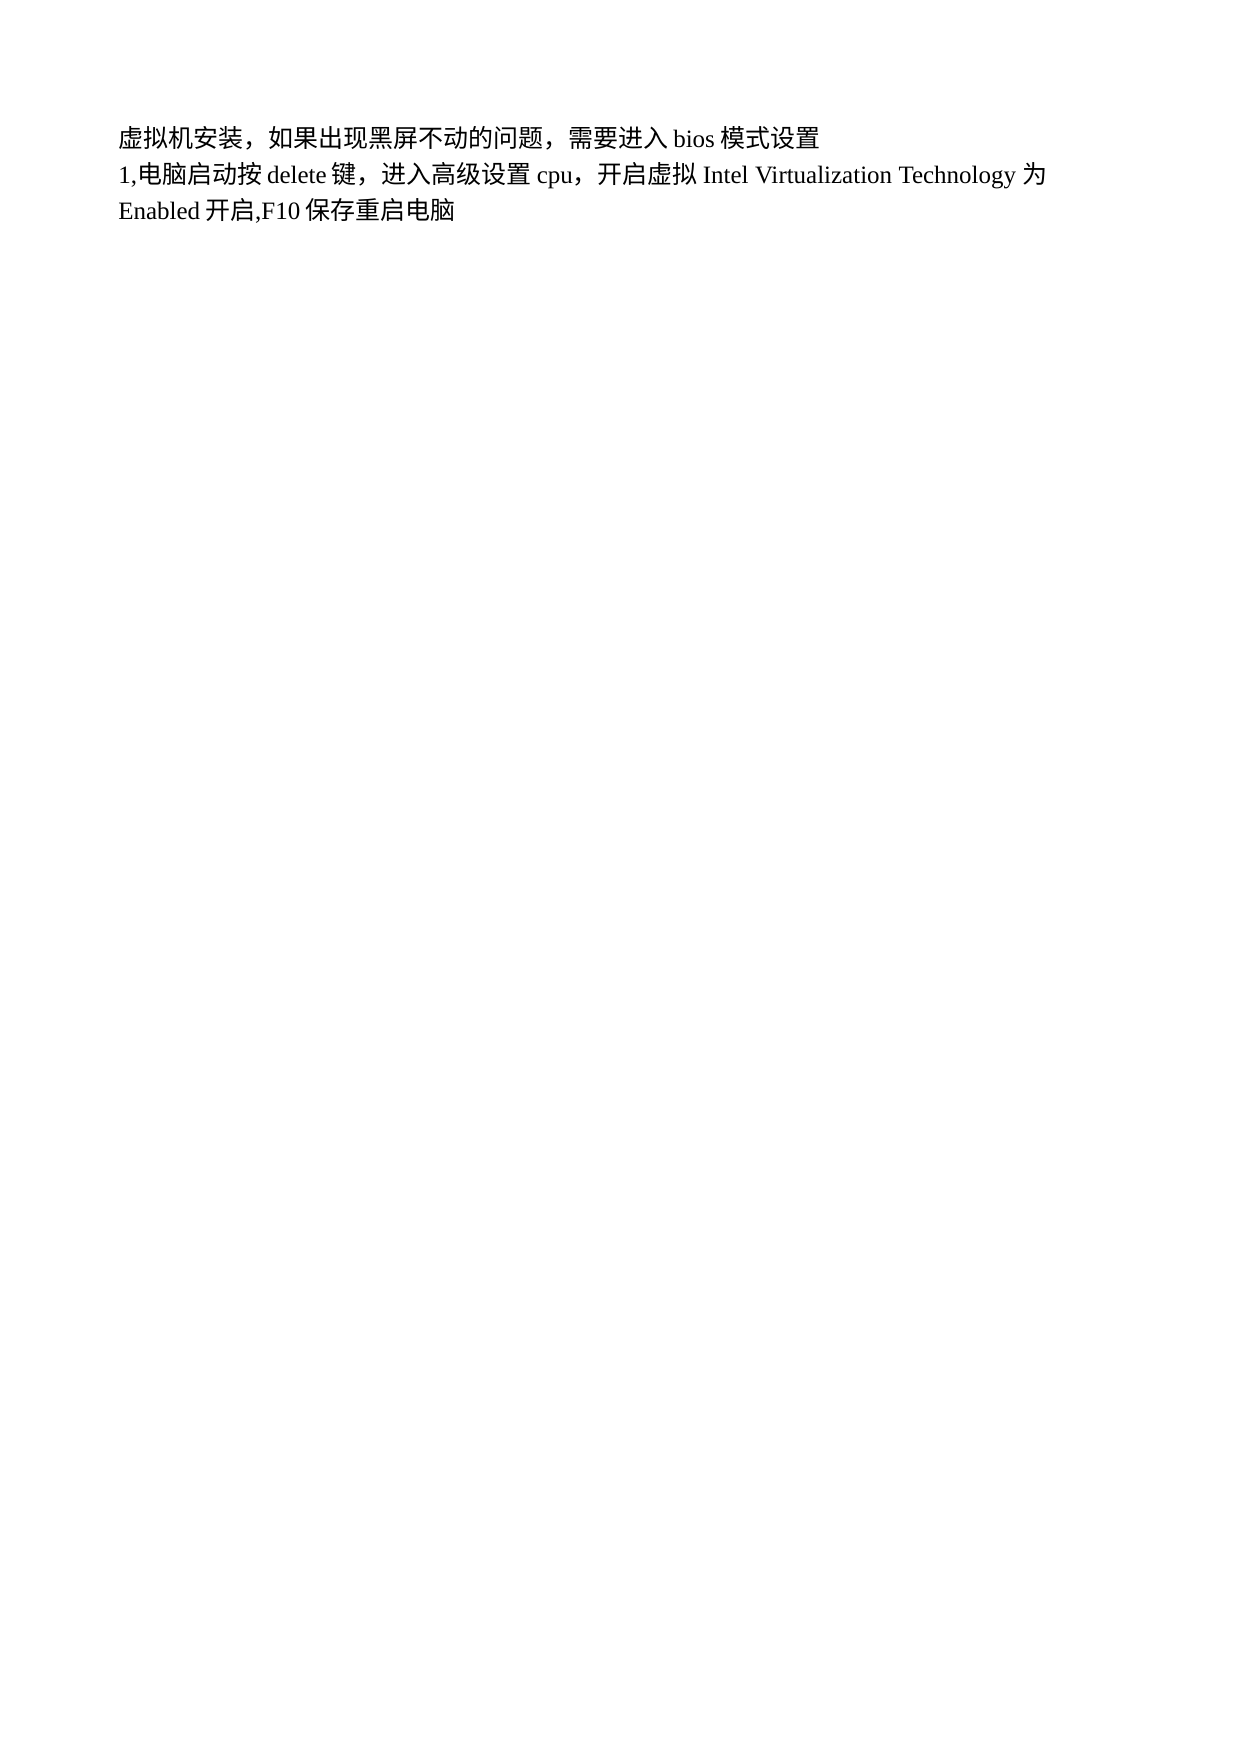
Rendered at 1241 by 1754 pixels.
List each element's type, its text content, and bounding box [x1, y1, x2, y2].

text Enabled开启,F10保存重启电脑 [118, 191, 1122, 227]
text 1,电脑启动按delete键，进入高级设置cpu，开启虚拟Intel Virtualization Technology 为 [118, 154, 1122, 191]
text 虚拟机安装，如果出现黑屏不动的问题，需要进入bios模式设置 [118, 118, 1122, 154]
